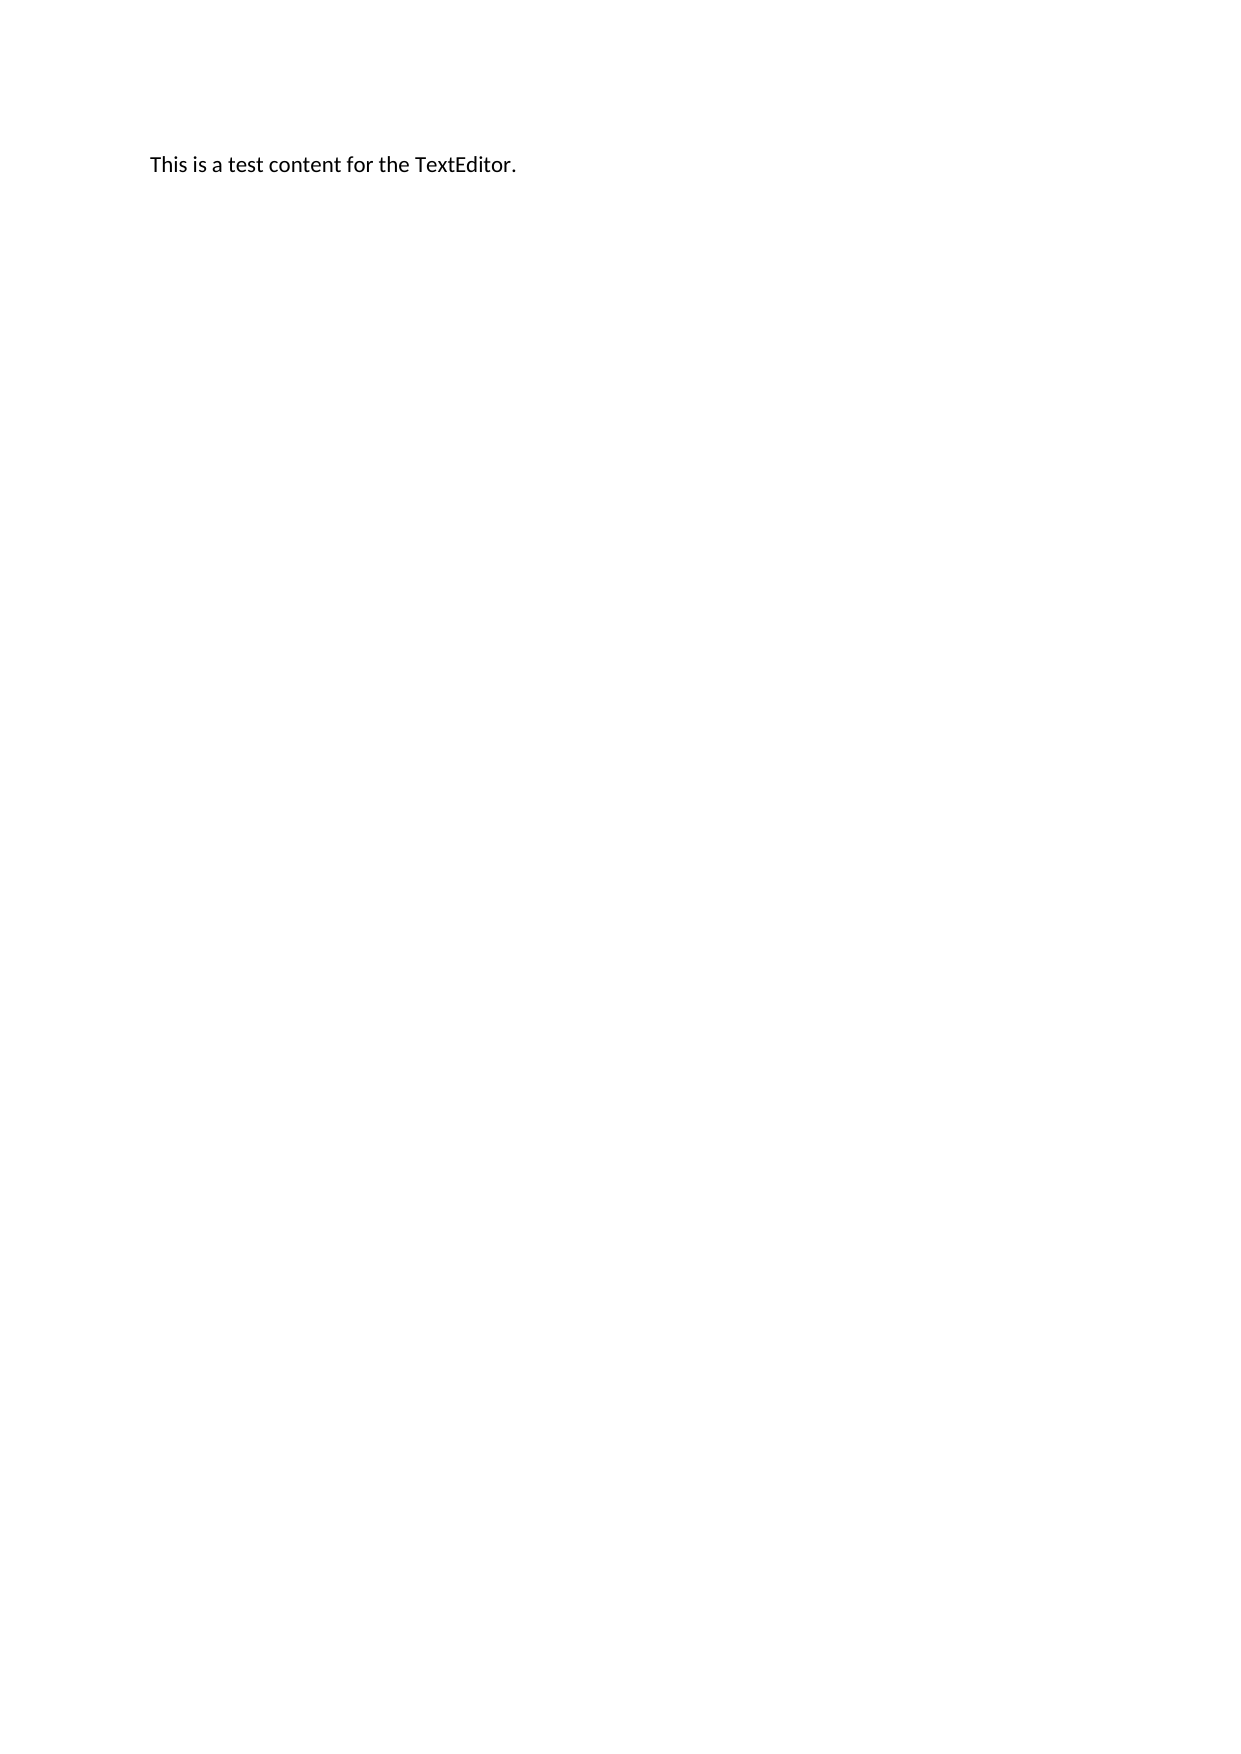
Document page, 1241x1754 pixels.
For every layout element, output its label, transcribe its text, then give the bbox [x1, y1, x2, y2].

text This is a test content for the TextEditor. [150, 150, 1090, 178]
